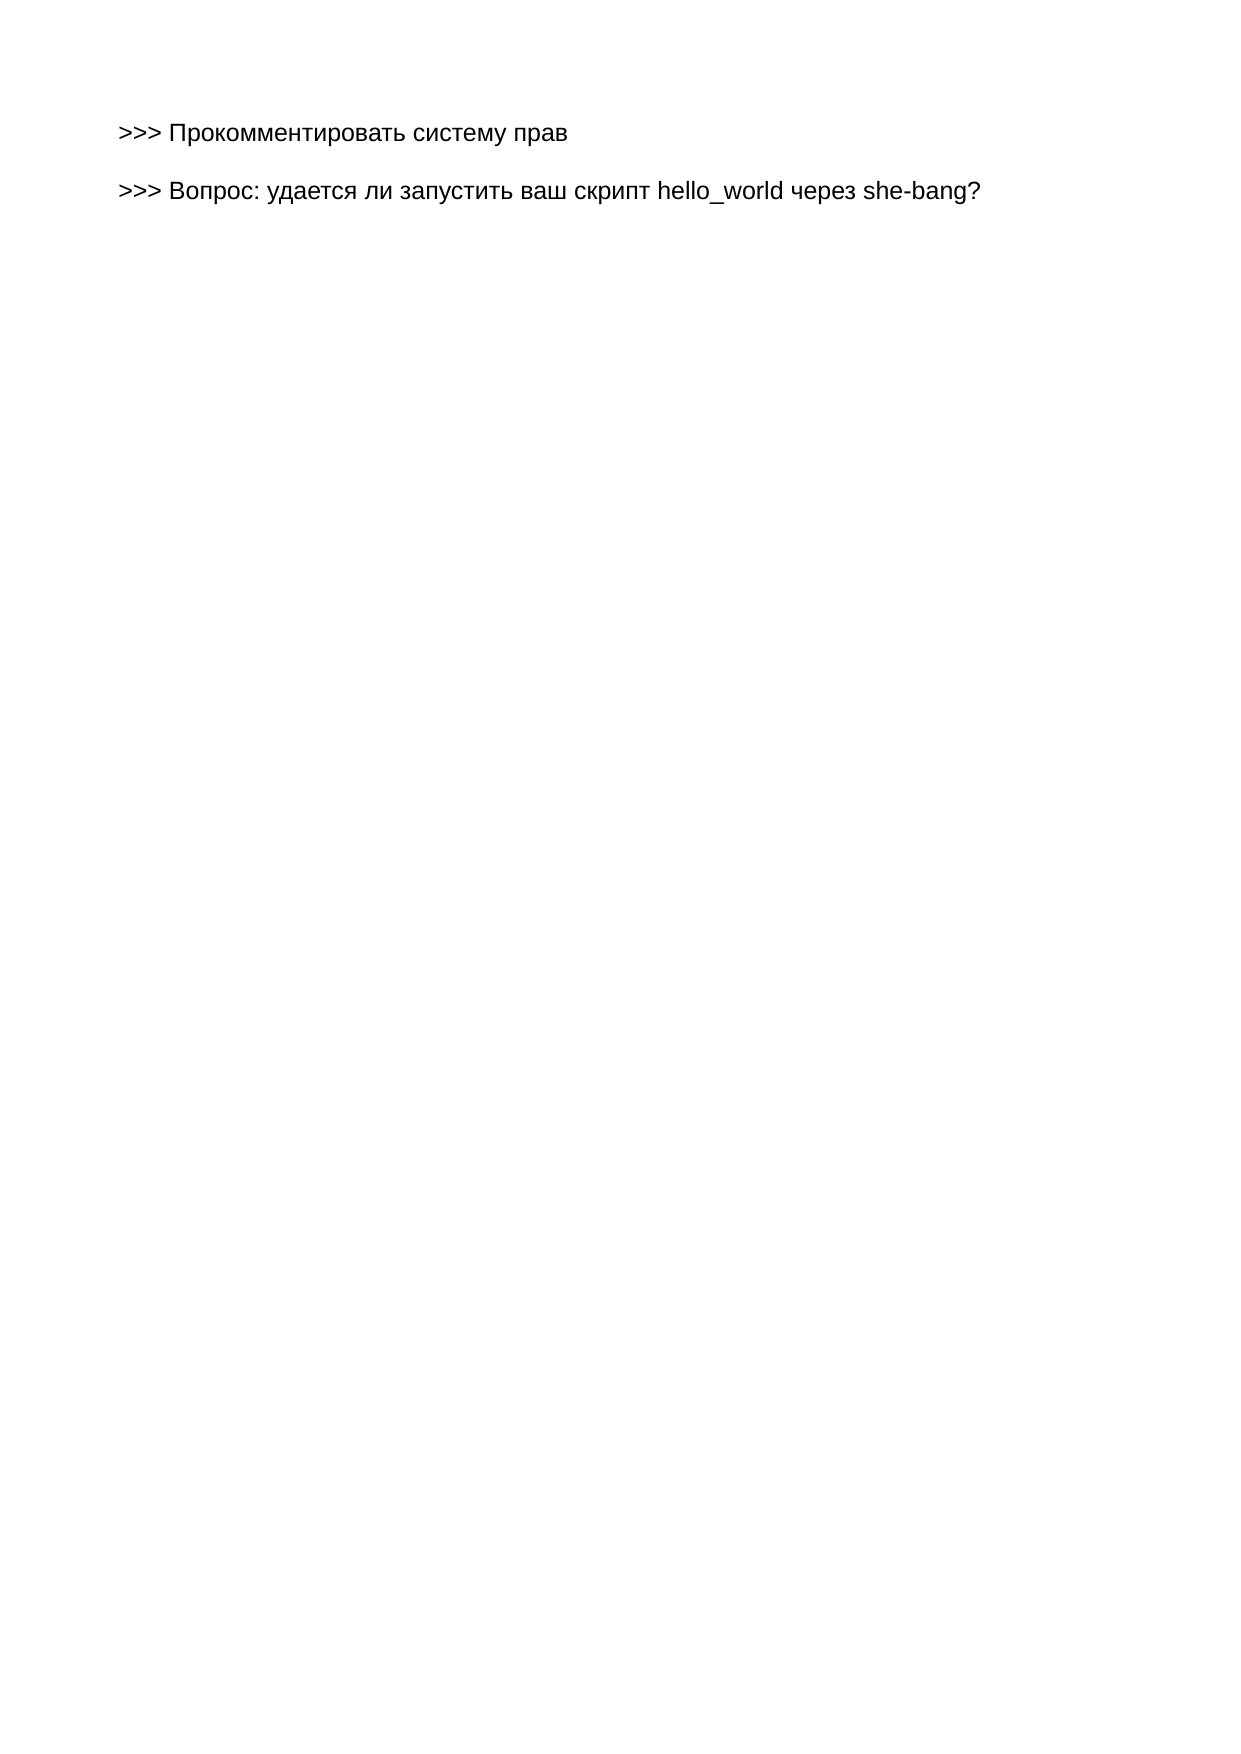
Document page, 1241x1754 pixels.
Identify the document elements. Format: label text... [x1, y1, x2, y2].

text >>> Вопрос: удается ли запустить ваш скрипт hello_world через she-bang? [118, 176, 1122, 204]
text >>> Прокомментировать систему прав [118, 118, 1122, 147]
